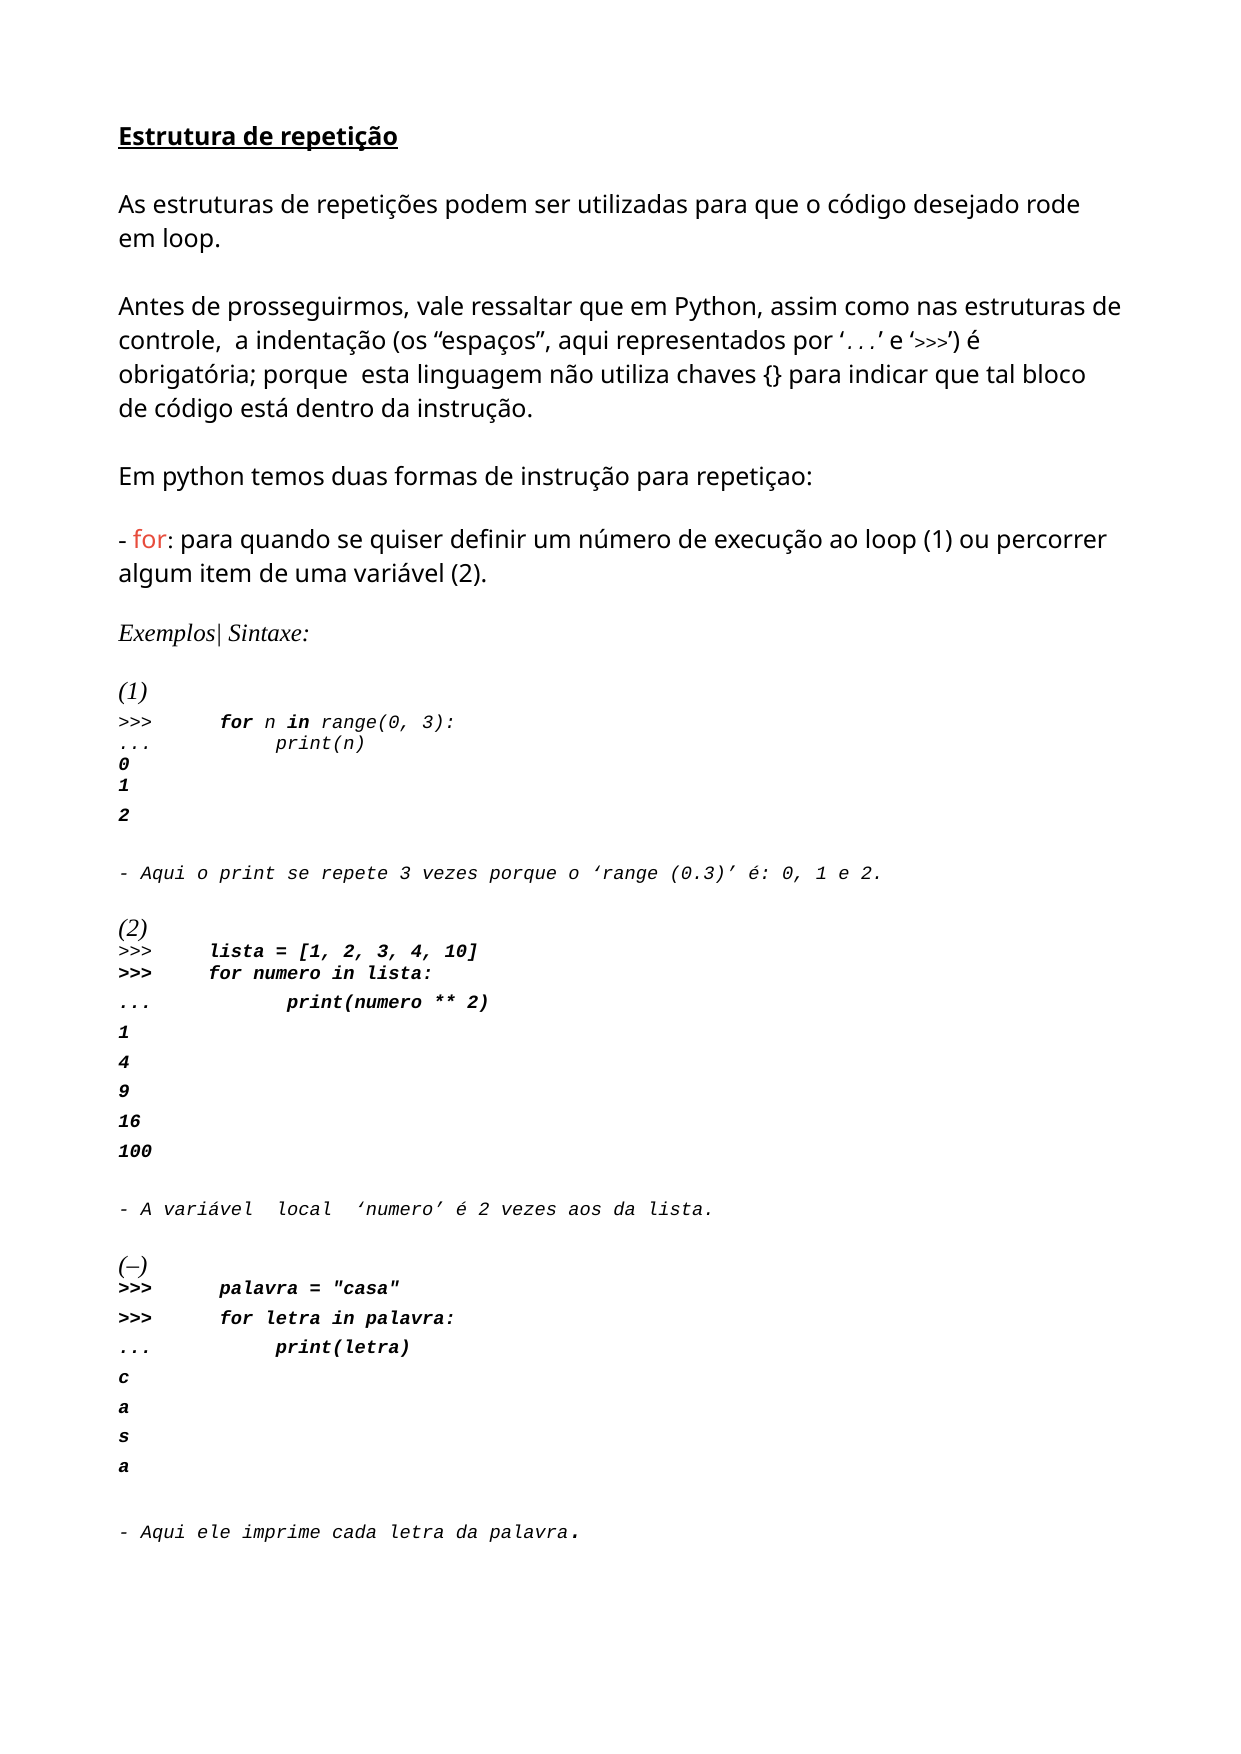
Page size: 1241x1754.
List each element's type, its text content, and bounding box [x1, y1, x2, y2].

text Antes de prosseguirmos, vale ressaltar que em Python, assim como nas estruturas de controle, a indentação (os “espaços”, aqui representados por ‘...’ e ‘>>>’) é obrigatória; porque esta linguagem não utiliza chaves {} para indicar que tal bloco de código está dentro da instrução. [118, 288, 1122, 425]
text 9 [118, 1082, 1122, 1103]
text Em python temos duas formas de instrução para repetiçao: [118, 459, 1122, 493]
text 2 [118, 806, 1122, 827]
text 1 [118, 776, 1122, 797]
text - A variável local ‘numero’ é 2 vezes aos da lista. [118, 1200, 1122, 1221]
text 1 [118, 1023, 1122, 1044]
text s [118, 1427, 1122, 1448]
text (–) [118, 1250, 1122, 1279]
text 16 [118, 1112, 1122, 1133]
text ... print(letra) [118, 1338, 1122, 1359]
text - Aqui ele imprime cada letra da palavra. [118, 1518, 1122, 1546]
text (1) [118, 676, 1122, 705]
text Estrutura de repetição [118, 118, 1122, 152]
text >>> for n in range(0, 3): [118, 705, 1122, 734]
text 100 [118, 1142, 1122, 1163]
text a [118, 1457, 1122, 1478]
text >>> palavra = "casa" [118, 1279, 1122, 1300]
text 0 [118, 755, 1122, 776]
text >>> lista = [1, 2, 3, 4, 10] [118, 942, 1122, 963]
text - for: para quando se quiser definir um número de execução ao loop (1) ou percorrer algum item de uma variável (2). [118, 522, 1122, 590]
text c [118, 1368, 1122, 1389]
text (2) [118, 913, 1122, 942]
text ... print(n) [118, 734, 1122, 755]
text a [118, 1397, 1122, 1419]
text ... print(numero ** 2) [118, 993, 1122, 1014]
text Exemplos| Sintaxe: [118, 618, 1122, 647]
text As estruturas de repetições podem ser utilizadas para que o código desejado rode em loop. [118, 186, 1122, 254]
text >>> for numero in lista: [118, 963, 1122, 985]
text - Aqui o print se repete 3 vezes porque o ‘range (0.3)’ é: 0, 1 e 2. [118, 864, 1122, 885]
text >>> for letra in palavra: [118, 1308, 1122, 1330]
text 4 [118, 1052, 1122, 1074]
